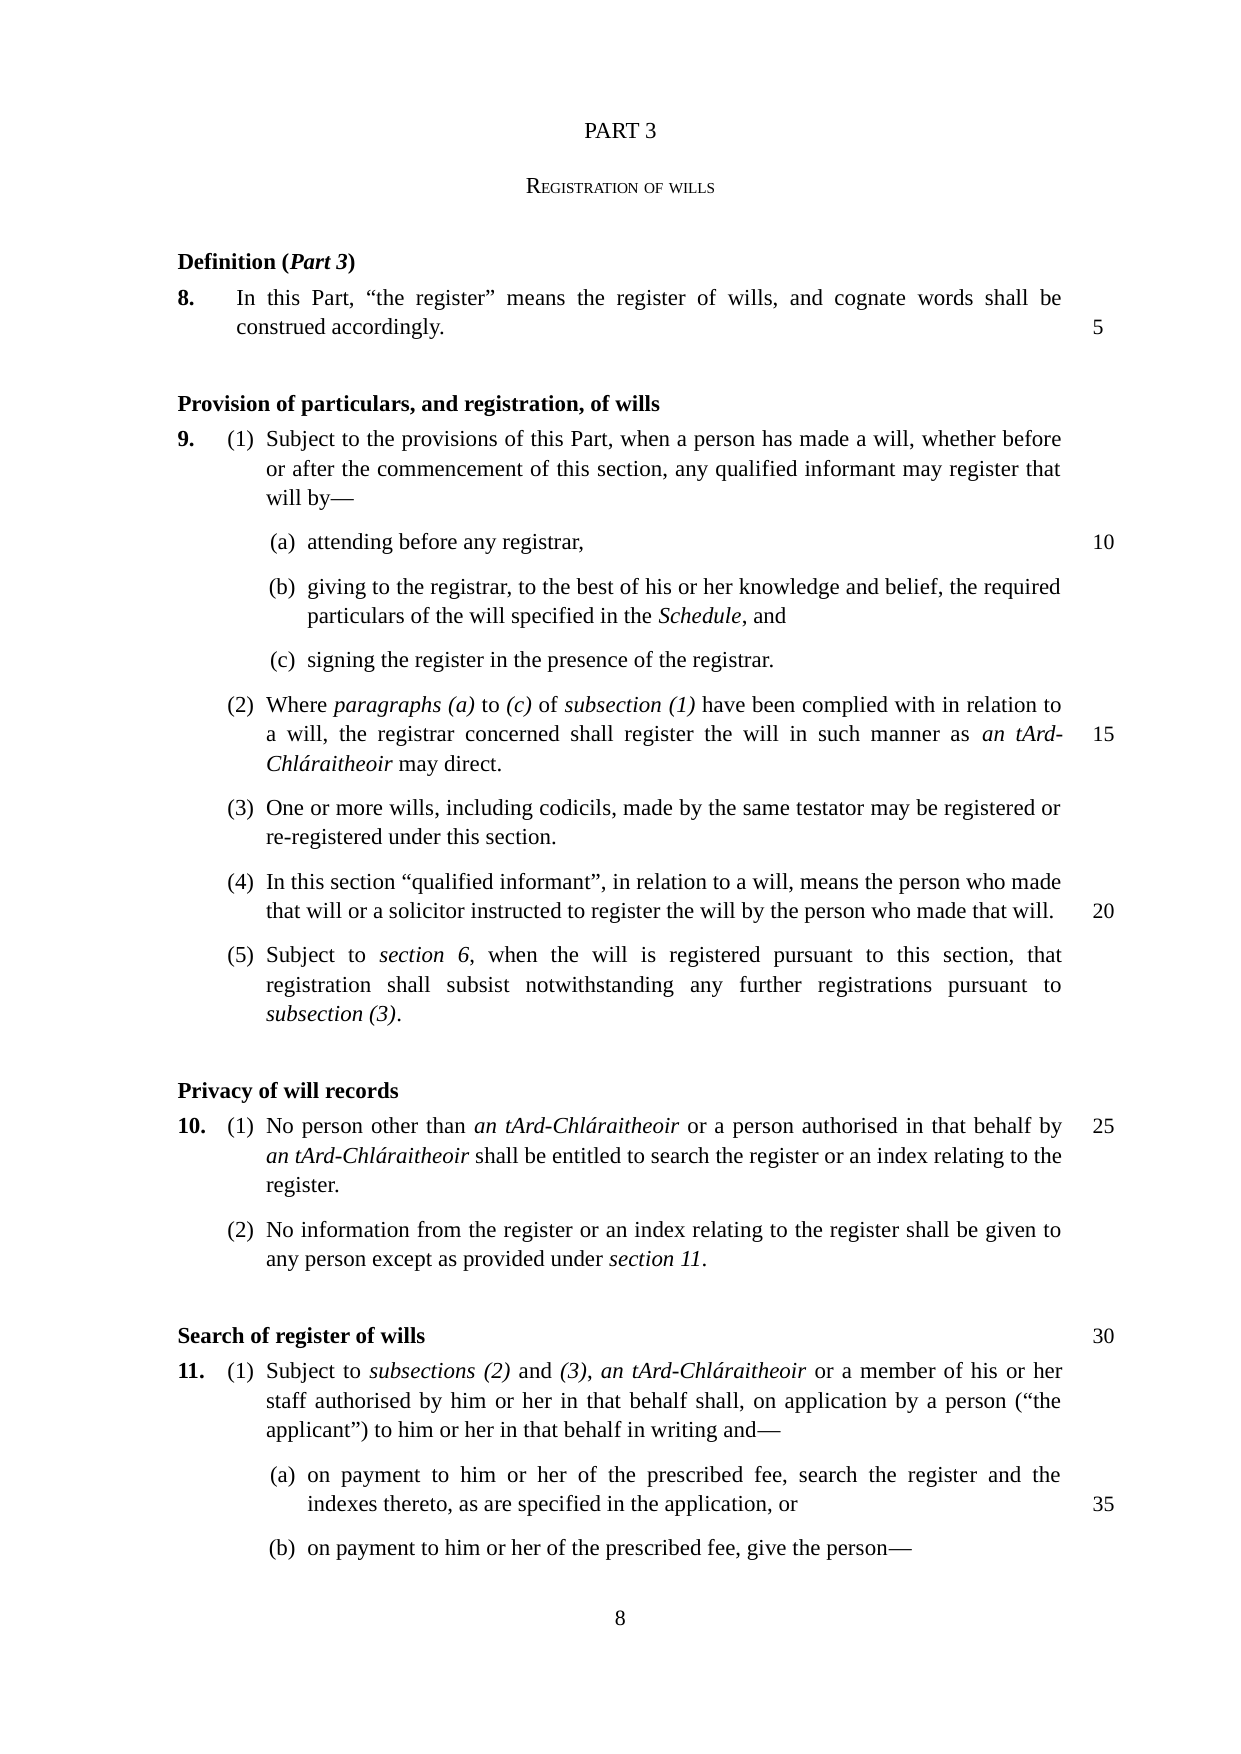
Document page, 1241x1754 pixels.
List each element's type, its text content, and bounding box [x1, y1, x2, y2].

text (c) signing the register in the presence of the registrar. [177, 644, 1063, 674]
text 9. (1) Subject to the provisions of this Part, when a person has made a will, whether before or after the commencement of this section, any qualified informant may register that will by⁠— [177, 423, 1063, 511]
text Provision of particulars, and registration, of wills [177, 388, 1063, 417]
text (3) One or more wills, including codicils, made by the same testator may be registered or re-registered under this section. [177, 792, 1063, 851]
text (2) No information from the register or an index relating to the register shall be given to any person except as provided under section 11. [177, 1214, 1063, 1273]
text 11. (1) Subject to subsections (2) and (3), an tArd-Chláraitheoir or a member of his or her staff authorised by him or her in that behalf shall, on application by a person (“the applicant”) to him or her in that behalf in writing and⁠— [177, 1355, 1063, 1444]
text (a) on payment to him or her of the prescribed fee, search the register and the indexes thereto, as are specified in the application, or [177, 1458, 1063, 1517]
text 8. In this Part, “the register” means the register of wills, and cognate words shall be construed accordingly. [177, 281, 1063, 340]
text (2) Where paragraphs (a) to (c) of subsection (1) have been complied with in relation to a will, the registrar concerned shall register the will in such manner as an tArd-Chláraitheoir may direct. [177, 688, 1063, 777]
text (b) giving to the registrar, to the best of his or her knowledge and belief, the required particulars of the will specified in the Schedule, and [177, 571, 1063, 629]
text (4) In this section “qualified informant”, in relation to a will, means the person who made that will or a solicitor instructed to register the will by the person who made that will. [177, 866, 1063, 924]
text Privacy of will records [177, 1075, 1063, 1104]
text (b) on payment to him or her of the prescribed fee, give the person⁠— [177, 1532, 1063, 1562]
text Search of register of wills [177, 1320, 1063, 1349]
text (a) attending before any registrar, [177, 526, 1063, 556]
title Registration of wills [177, 173, 1063, 199]
text PART 3 [177, 118, 1063, 144]
text 10. (1) No person other than an tArd-Chláraitheoir or a person authorised in that behalf by an tArd-Chláraitheoir shall be entitled to search the register or an index relating to the register. [177, 1110, 1063, 1199]
text Definition (Part 3) [177, 246, 1063, 275]
text (5) Subject to section 6, when the will is registered pursuant to this section, that registration shall subsist notwithstanding any further registrations pursuant to subsection (3). [177, 939, 1063, 1028]
